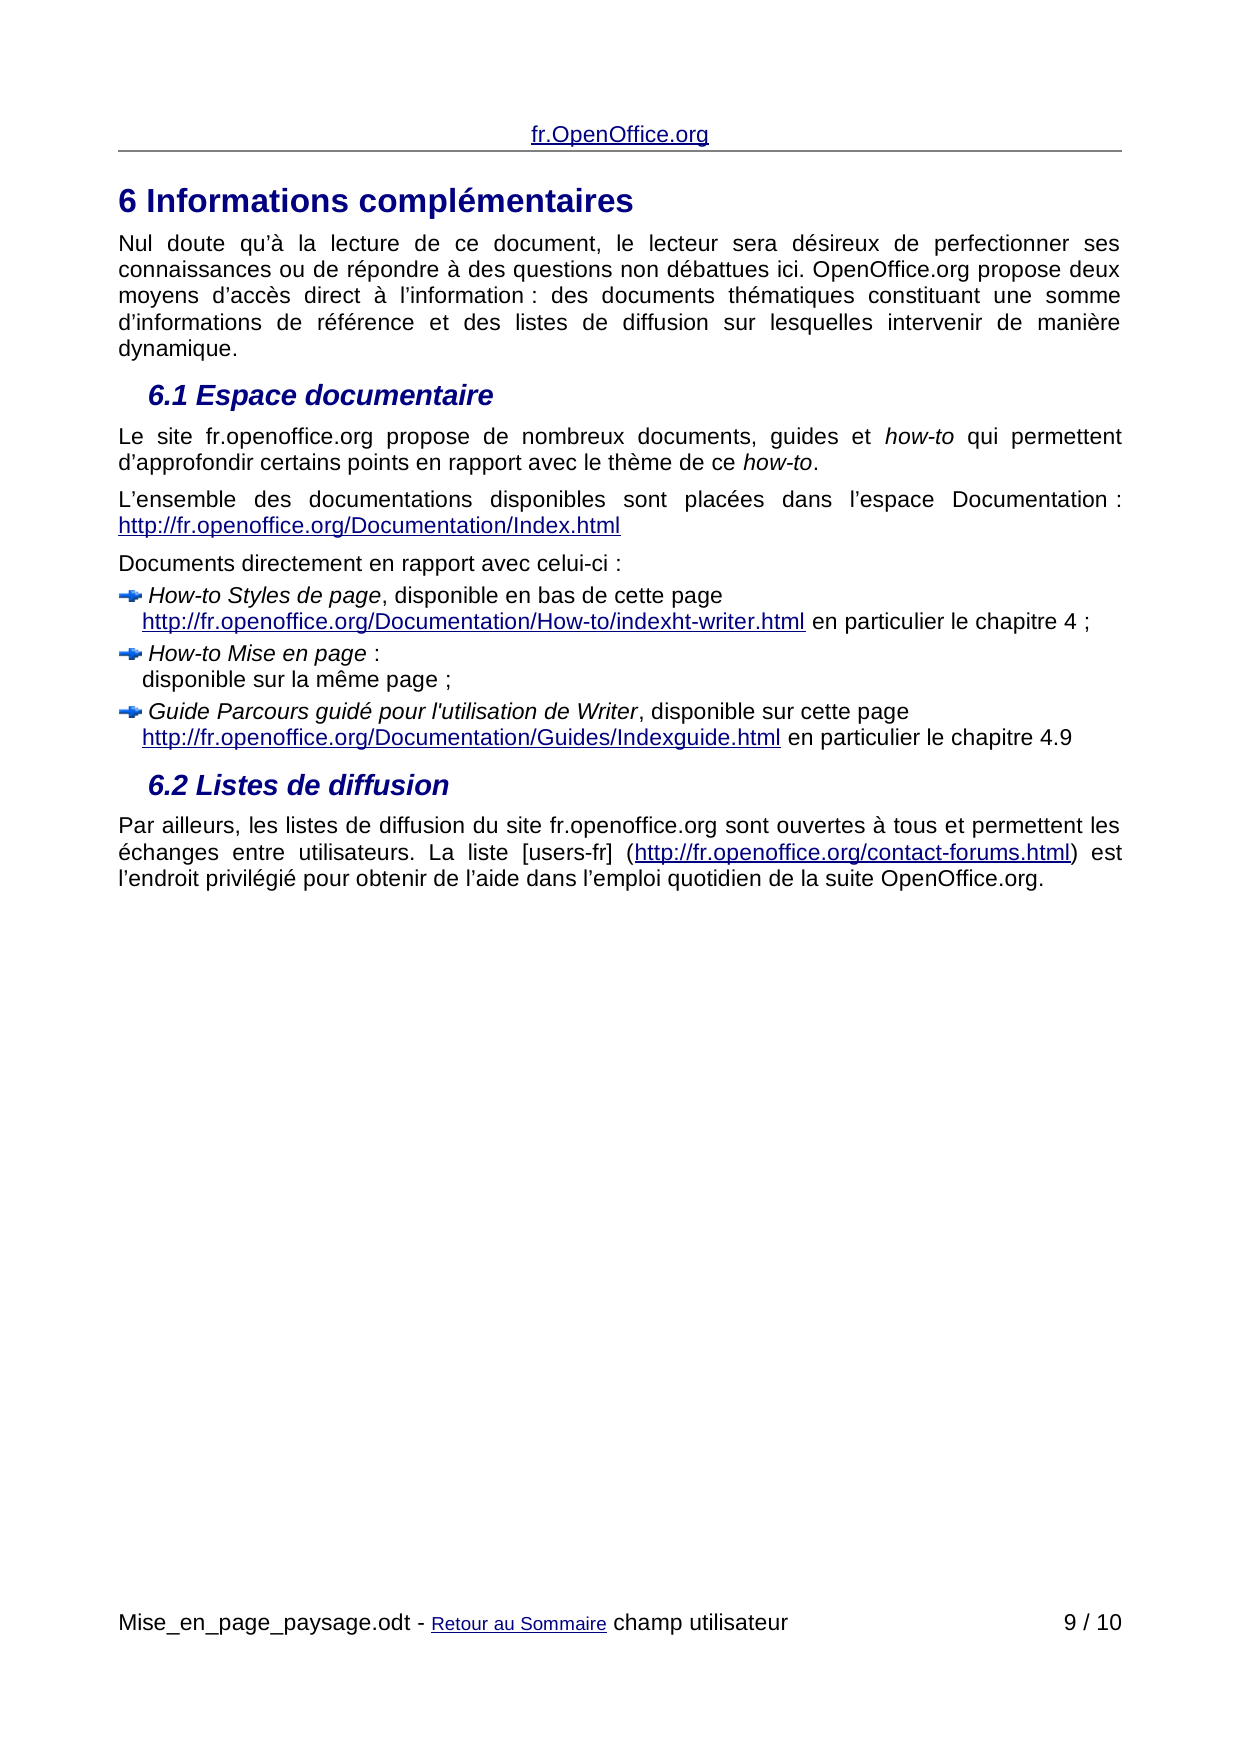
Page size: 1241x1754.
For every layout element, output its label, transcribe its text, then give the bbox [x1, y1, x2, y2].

text Documents directement en rapport avec celui-ci : [118, 551, 1122, 577]
subtitle Listes de diffusion [148, 768, 1122, 801]
list Guide Parcours guidé pour l'utilisation de Writer, disponible sur cette page http://fr.openoffice.org/Documentation/Guides/Indexguide.html en particulier le chapitre 4.9 [118, 699, 1122, 751]
text Nul doute qu’à la lecture de ce document, le lecteur sera désireux de perfectionner ses connaissances ou de répondre à des questions non débattues ici. OpenOffice.org propose deux moyens d’accès direct à l’information : des documents thématiques constituant une somme d’informations de référence et des listes de diffusion sur lesquelles intervenir de manière dynamique. [118, 231, 1122, 361]
subtitle Informations complémentaires [118, 182, 1122, 219]
picture [119, 648, 142, 660]
picture [119, 706, 142, 718]
text L’ensemble des documentations disponibles sont placées dans l’espace Documentation : http://fr.openoffice.org/Documentation/Index.html [118, 487, 1122, 539]
list How-to Styles de page, disponible en bas de cette page http://fr.openoffice.org/Documentation/How-to/indexht-writer.html en particulier le chapitre 4 ; [118, 583, 1122, 635]
list How-to Mise en page : disponible sur la même page ; [118, 641, 1122, 693]
subtitle Espace documentaire [148, 379, 1122, 411]
text Par ailleurs, les listes de diffusion du site fr.openoffice.org sont ouvertes à tous et permettent les échanges entre utilisateurs. La liste [users-fr] (http://fr.openoffice.org/contact-forums.html) est l’endroit privilégié pour obtenir de l’aide dans l’emploi quotidien de la suite OpenOffice.org. [118, 813, 1122, 891]
text Le site fr.openoffice.org propose de nombreux documents, guides et how-to qui permettent d’approfondir certains points en rapport avec le thème de ce how-to. [118, 423, 1122, 475]
picture [119, 590, 142, 602]
